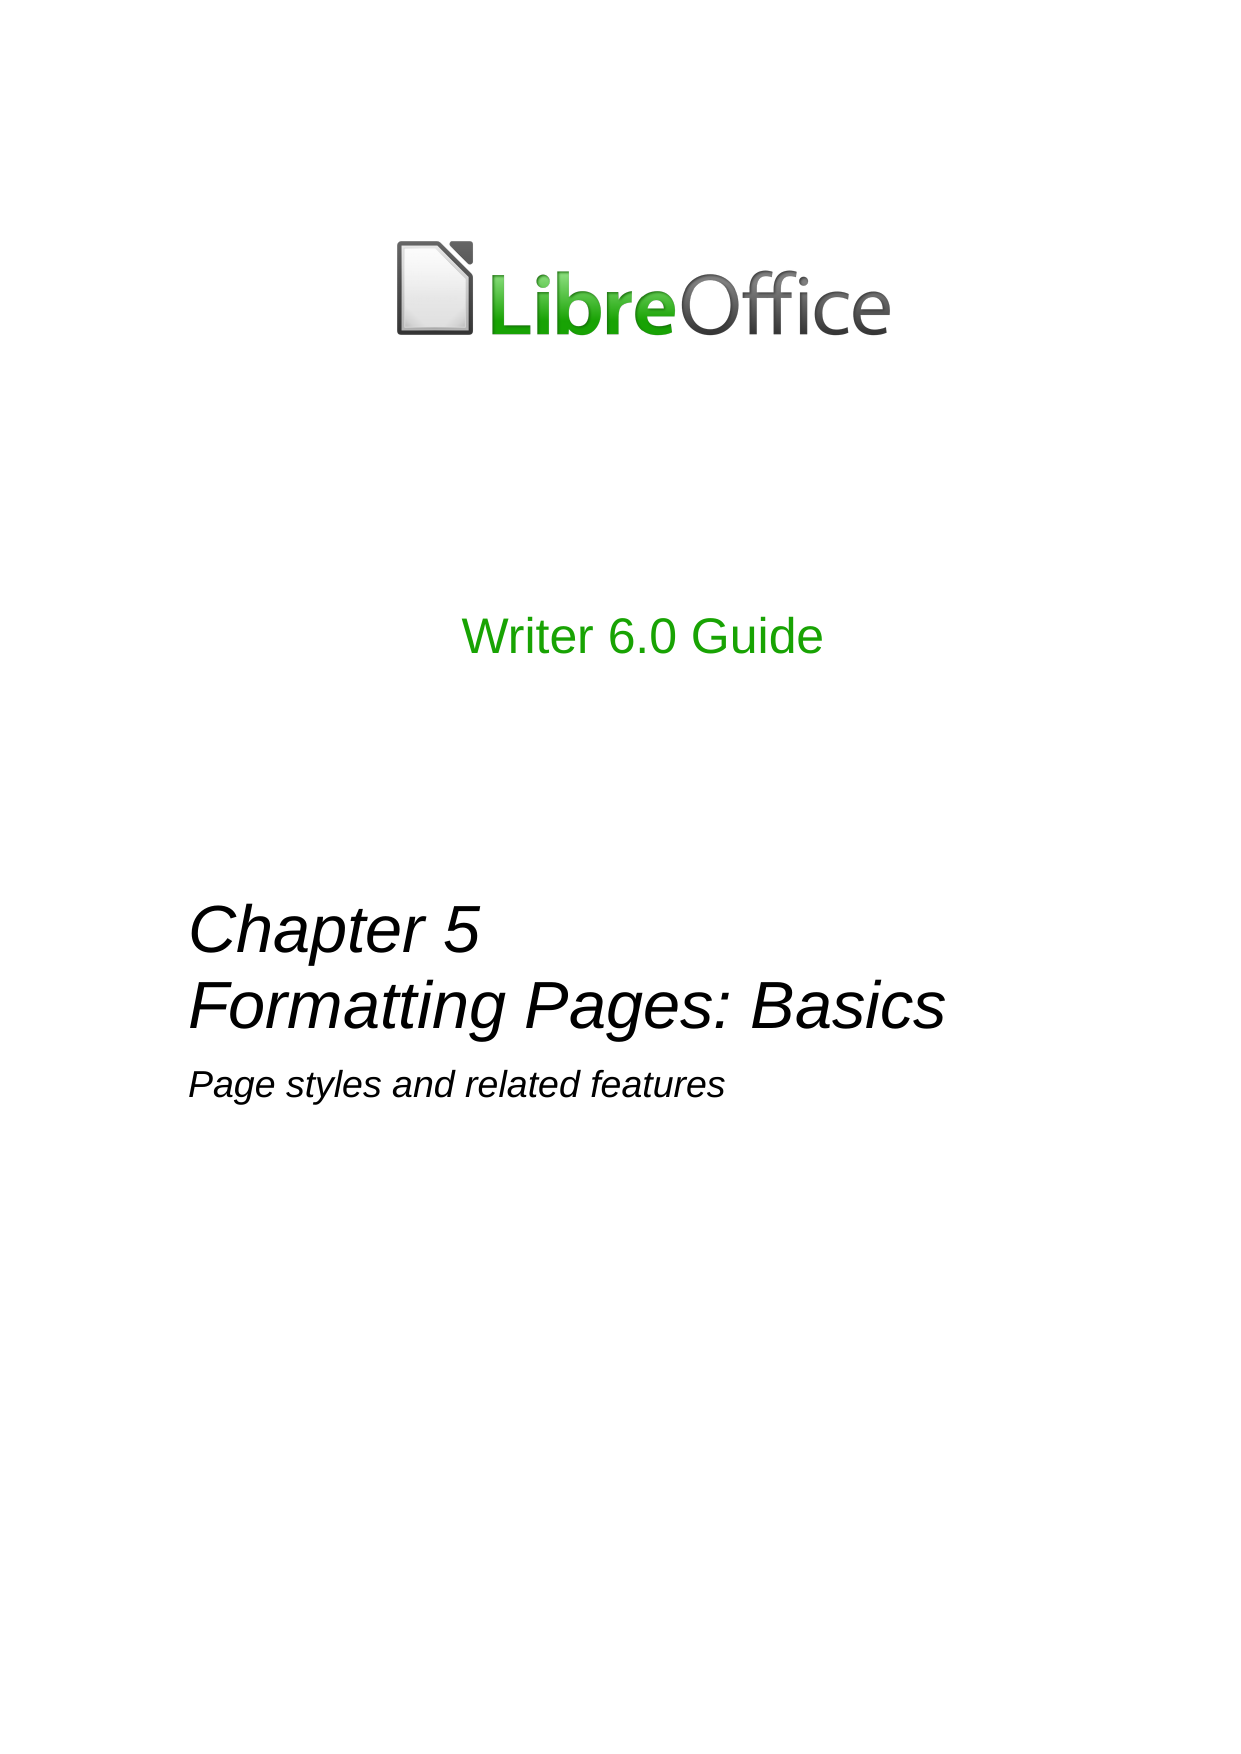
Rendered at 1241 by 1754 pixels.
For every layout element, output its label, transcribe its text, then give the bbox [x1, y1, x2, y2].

title Chapter 5 Formatting Pages: Basics [188, 889, 1098, 1043]
text Writer 6.0 Guide [188, 607, 1098, 664]
picture [392, 236, 893, 342]
subtitle Page styles and related features [188, 1062, 1098, 1105]
